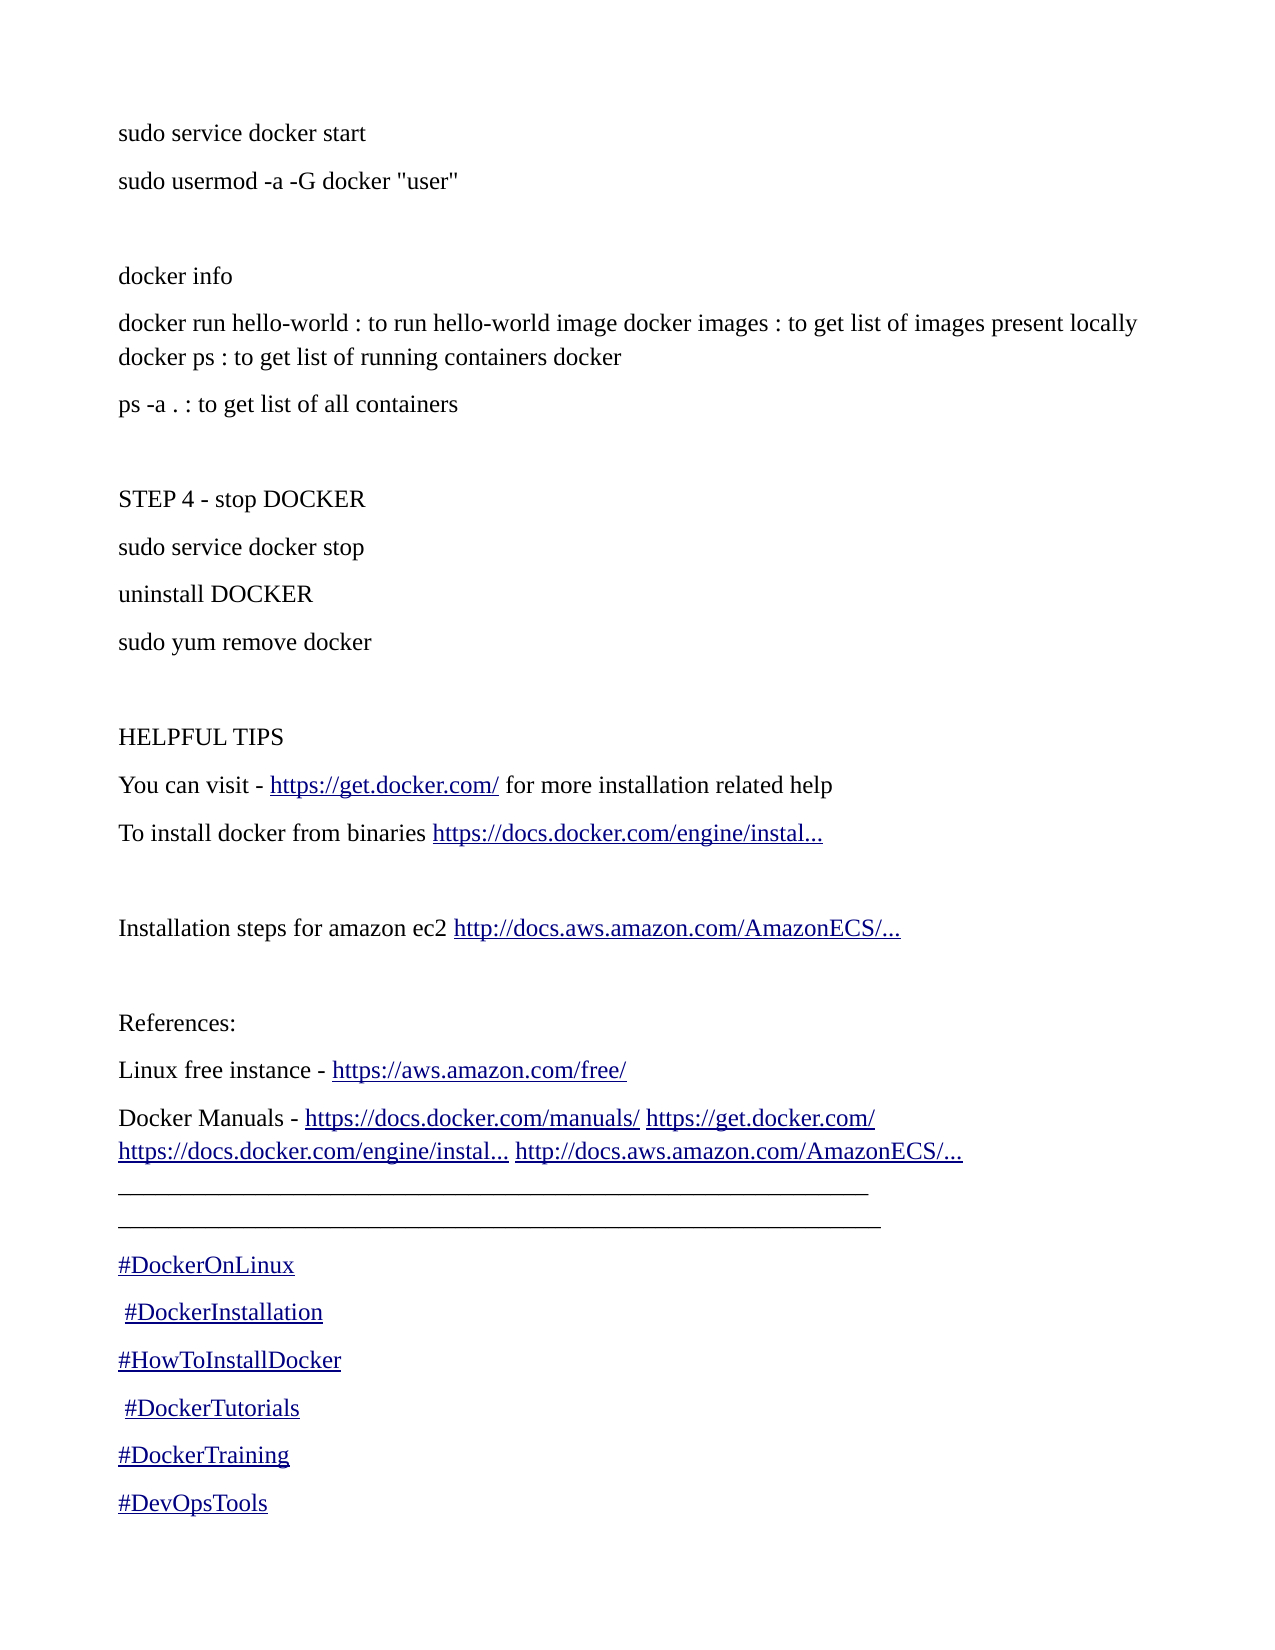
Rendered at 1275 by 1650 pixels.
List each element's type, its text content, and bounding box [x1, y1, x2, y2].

text sudo service docker start [118, 118, 1157, 147]
text #DockerTutorials [118, 1393, 1157, 1421]
text To install docker from binaries https://docs.docker.com/engine/instal... [118, 818, 1157, 846]
text Linux free instance - https://aws.amazon.com/free/ [118, 1056, 1157, 1084]
text #DockerInstallation [118, 1297, 1157, 1326]
text STEP 4 - stop DOCKER [118, 484, 1157, 513]
text sudo service docker stop [118, 532, 1157, 561]
text Docker Manuals - https://docs.docker.com/manuals/ https://get.docker.com/ https://docs.docker.com/engine/instal... http://docs.aws.amazon.com/AmazonECS/... ____________________________________________________________ _____________________________________________________________ [118, 1103, 1157, 1231]
text #HowToInstallDocker [118, 1345, 1157, 1374]
text docker info [118, 261, 1157, 290]
text ps -a . : to get list of all containers [118, 389, 1157, 418]
text sudo yum remove docker [118, 627, 1157, 656]
text References: [118, 1008, 1157, 1037]
text #DockerOnLinux [118, 1250, 1157, 1279]
text uninstall DOCKER [118, 579, 1157, 608]
text HELPFUL TIPS [118, 722, 1157, 751]
text #DockerTraining [118, 1440, 1157, 1469]
text sudo usermod -a -G docker "user" [118, 166, 1157, 194]
text #DevOpsTools [118, 1488, 1157, 1517]
text Installation steps for amazon ec2 http://docs.aws.amazon.com/AmazonECS/... [118, 913, 1157, 942]
text You can visit - https://get.docker.com/ for more installation related help [118, 770, 1157, 799]
text docker run hello-world : to run hello-world image docker images : to get list of images present locally docker ps : to get list of running containers docker [118, 308, 1157, 370]
